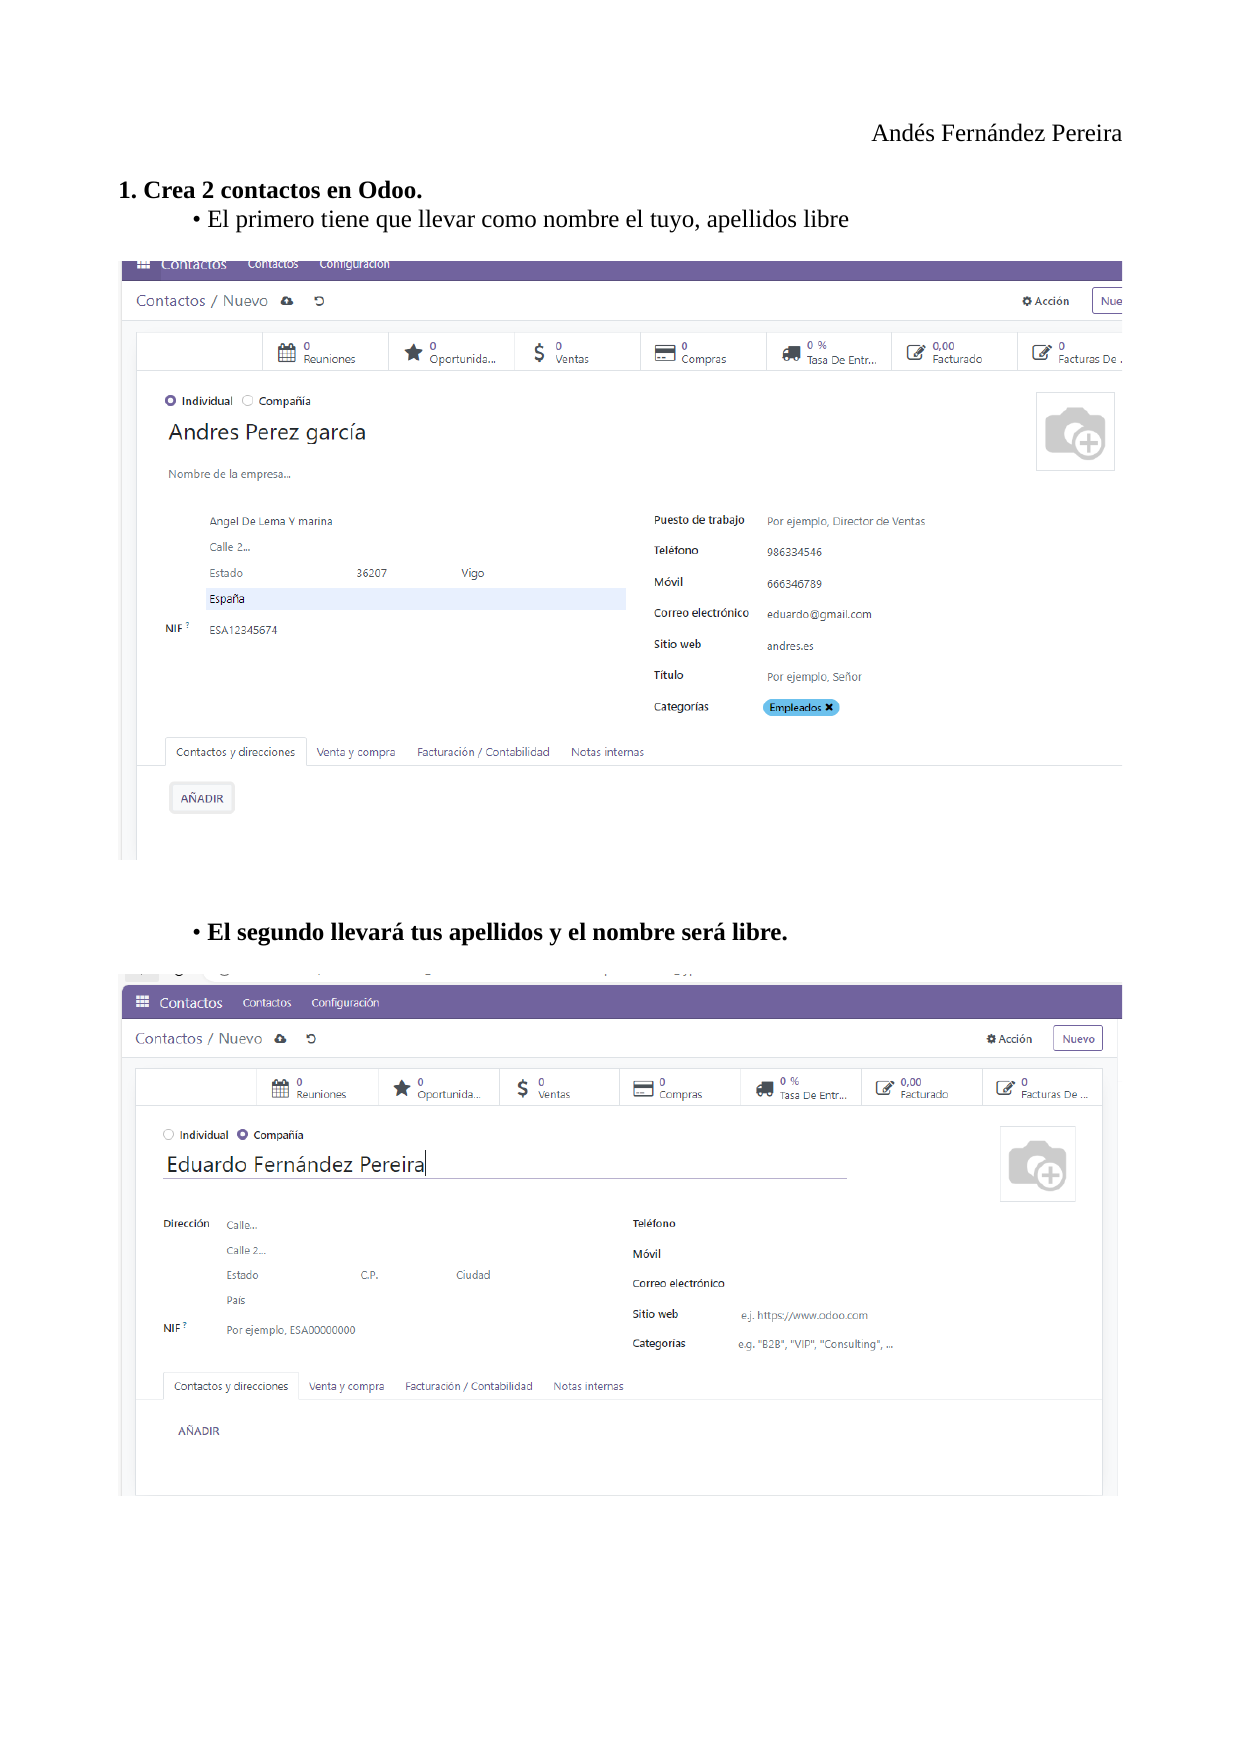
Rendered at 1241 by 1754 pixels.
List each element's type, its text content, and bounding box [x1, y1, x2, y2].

picture [118, 261, 1123, 860]
picture [118, 974, 1123, 1496]
text • El primero tiene que llevar como nombre el tuyo, apellidos libre [118, 204, 1122, 233]
text 1. Crea 2 contactos en Odoo. [118, 176, 1122, 204]
text • El segundo llevará tus apellidos y el nombre será libre. [118, 917, 1122, 946]
text Andés Fernández Pereira [118, 118, 1122, 147]
